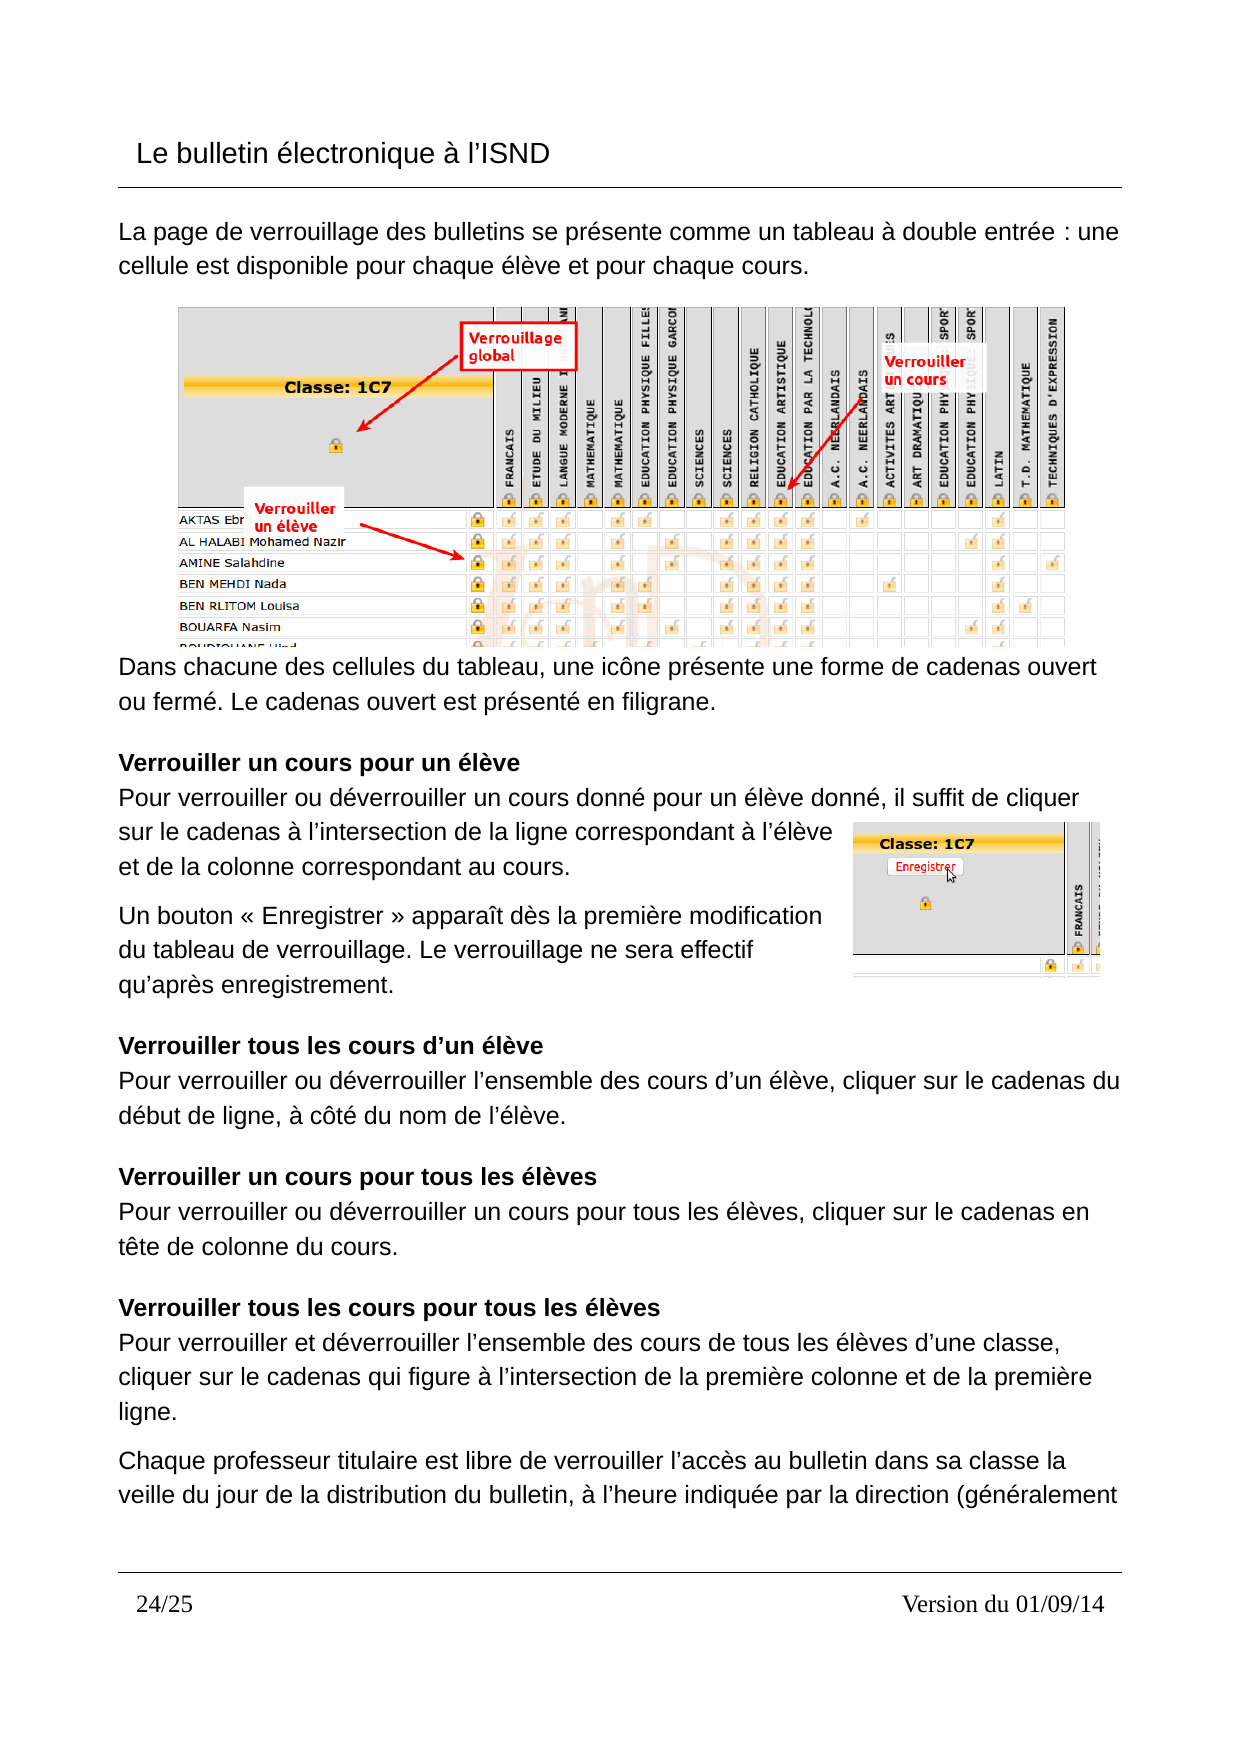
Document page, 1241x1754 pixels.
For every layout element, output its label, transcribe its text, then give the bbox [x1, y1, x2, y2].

subtitle Verrouiller tous les cours d’un élève [118, 1031, 1122, 1060]
picture [168, 300, 1073, 647]
text Pour verrouiller et déverrouiller l’ensemble des cours de tous les élèves d’une classe, cliquer sur le cadenas qui figure à l’intersection de la première colonne et de la première ligne. [118, 1328, 1122, 1426]
subtitle Verrouiller tous les cours pour tous les élèves [118, 1293, 1122, 1322]
subtitle Verrouiller un cours pour un élève [118, 748, 1122, 777]
subtitle Verrouiller un cours pour tous les élèves [118, 1162, 1122, 1191]
text Un bouton « Enregistrer » apparaît dès la première modification du tableau de verrouillage. Le verrouillage ne sera effectif qu’après enregistrement. [118, 901, 1122, 999]
text La page de verrouillage des bulletins se présente comme un tableau à double entrée : une cellule est disponible pour chaque élève et pour chaque cours. [118, 217, 1122, 280]
text Pour verrouiller ou déverrouiller un cours pour tous les élèves, cliquer sur le cadenas en tête de colonne du cours. [118, 1197, 1122, 1260]
text Chaque professeur titulaire est libre de verrouiller l’accès au bulletin dans sa classe la veille du jour de la distribution du bulletin, à l’heure indiquée par la direction (généralement [118, 1446, 1122, 1509]
picture [853, 822, 1100, 978]
text Pour verrouiller ou déverrouiller l’ensemble des cours d’un élève, cliquer sur le cadenas du début de ligne, à côté du nom de l’élève. [118, 1066, 1122, 1129]
text Dans chacune des cellules du tableau, une icône présente une forme de cadenas ouvert ou fermé. Le cadenas ouvert est présenté en filigrane. [118, 300, 1122, 715]
text Pour verrouiller ou déverrouiller un cours donné pour un élève donné, il suffit de cliquer sur le cadenas à l’intersection de la ligne correspondant à l’élève et de la colonne correspondant au cours. [118, 783, 1122, 881]
